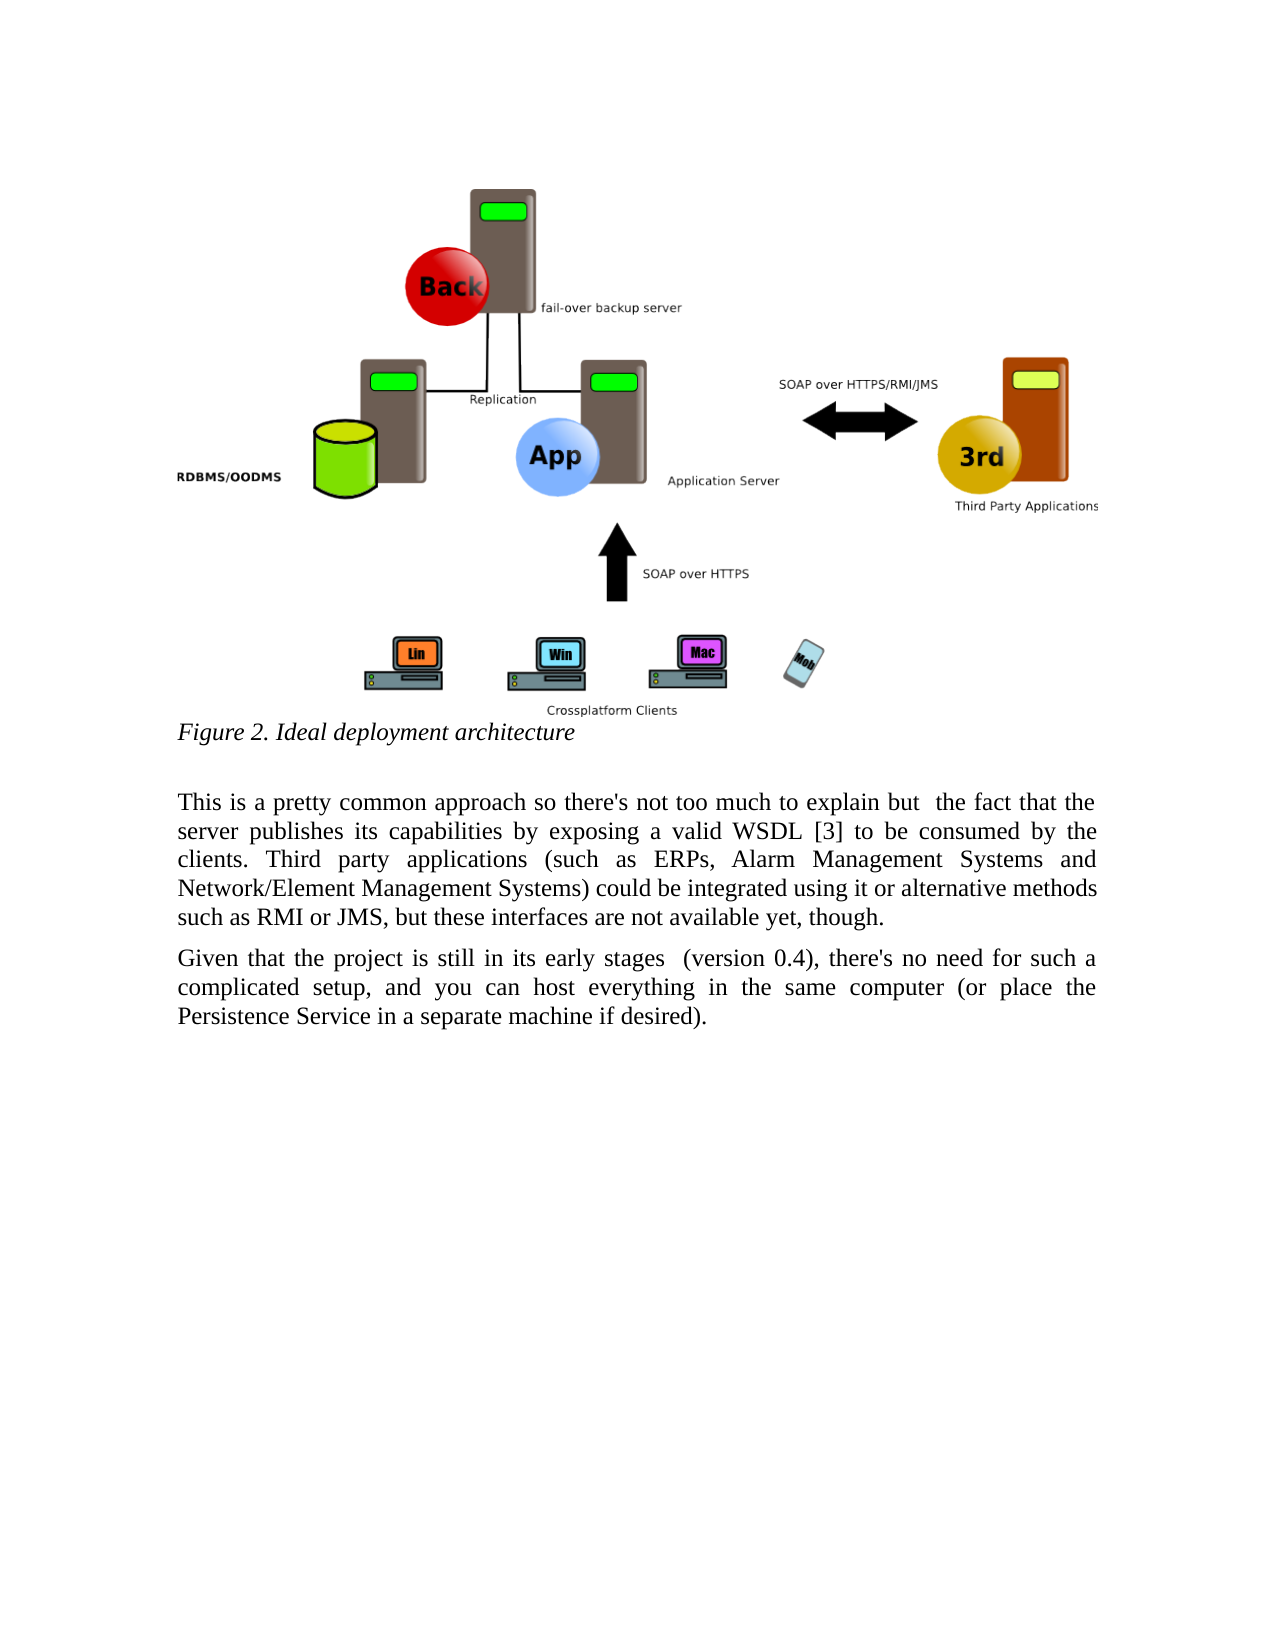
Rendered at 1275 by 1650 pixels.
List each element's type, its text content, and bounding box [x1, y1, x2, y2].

text Figure 2. Ideal deployment architecture [177, 717, 1098, 746]
text Given that the project is still in its early stages (version 0.4), there's no need for such a complicated setup, and you can host everything in the same computer (or place the Persistence Service in a separate machine if desired). [177, 943, 1098, 1029]
text This is a pretty common approach so there's not too much to explain but the fact that the server publishes its capabilities by exposing a valid WSDL [3] to be consumed by the clients. Third party applications (such as ERPs, Alarm Management Systems and Network/Element Management Systems) could be integrated using it or alternative methods such as RMI or JMS, but these interfaces are not available yet, though. [177, 787, 1098, 931]
picture [177, 189, 1098, 717]
